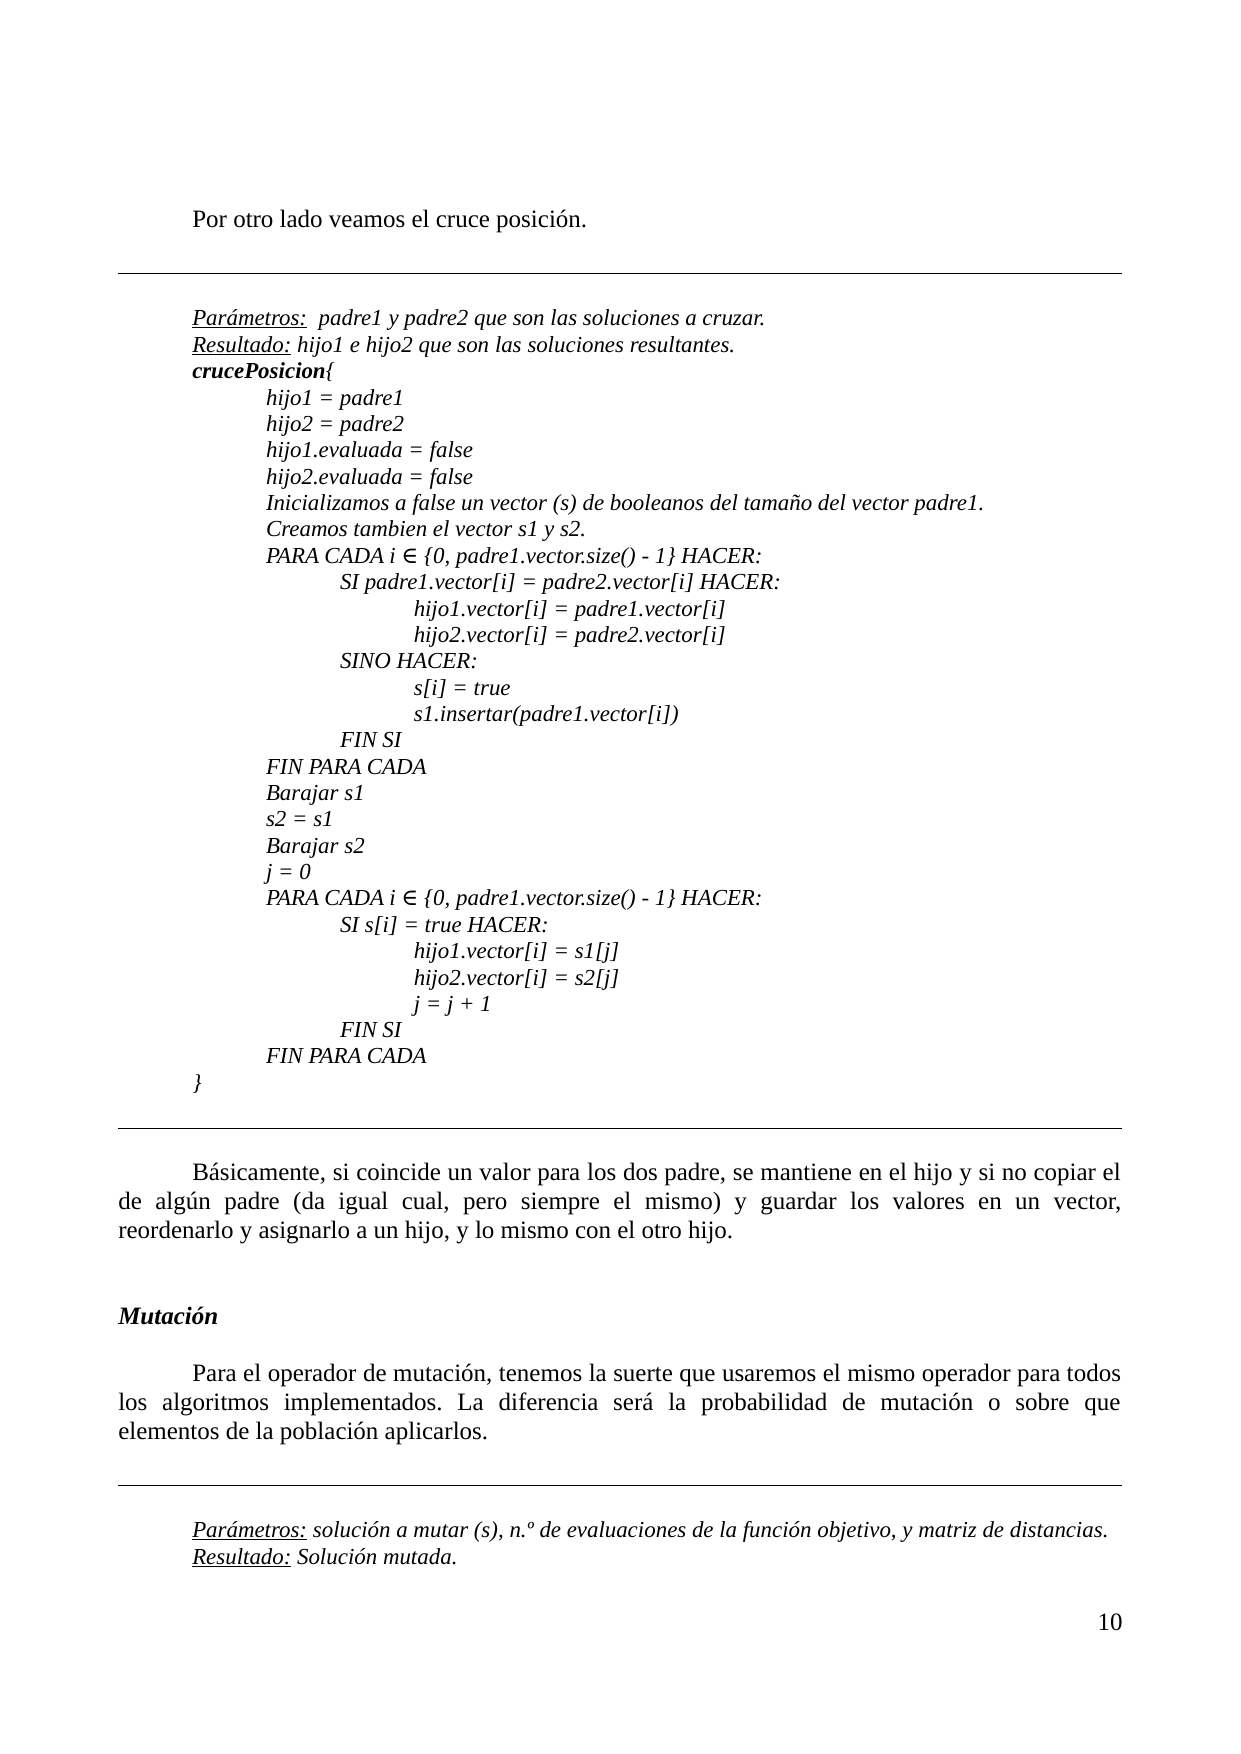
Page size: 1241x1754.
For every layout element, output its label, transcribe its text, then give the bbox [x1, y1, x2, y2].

text Barajar s2 [192, 832, 1122, 858]
text Resultado: hijo1 e hijo2 que son las soluciones resultantes. [118, 331, 1122, 357]
text SINO HACER: [192, 647, 1122, 674]
text Parámetros: solución a mutar (s), n.º de evaluaciones de la función objetivo, y matriz de distancias. [118, 1514, 1122, 1543]
text Mutación [118, 1301, 1122, 1330]
text Barajar s1 [192, 779, 1122, 805]
text crucePosicion{ [192, 357, 1122, 384]
text Para el operador de mutación, tenemos la suerte que usaremos el mismo operador para todos los algoritmos implementados. La diferencia será la probabilidad de mutación o sobre que elementos de la población aplicarlos. [118, 1358, 1122, 1445]
text FIN PARA CADA [192, 1043, 1122, 1069]
text Parámetros: padre1 y padre2 que son las soluciones a cruzar. [118, 302, 1122, 331]
text hijo1.evaluada = false [192, 436, 1122, 463]
text hijo2.vector[i] = s2[j] [192, 963, 1122, 990]
text hijo1.vector[i] = padre1.vector[i] [192, 594, 1122, 621]
text Por otro lado veamos el cruce posición. [118, 204, 1122, 233]
text Resultado: Solución mutada. [118, 1543, 1122, 1569]
text hijo2.evaluada = false [192, 463, 1122, 489]
text } [192, 1069, 1122, 1095]
text Básicamente, si coincide un valor para los dos padre, se mantiene en el hijo y si no copiar el de algún padre (da igual cual, pero siempre el mismo) y guardar los valores en un vector, reordenarlo y asignarlo a un hijo, y lo mismo con el otro hijo. [118, 1157, 1122, 1243]
text j = 0 [192, 858, 1122, 884]
text Inicializamos a false un vector (s) de booleanos del tamaño del vector padre1. [192, 489, 1122, 516]
text hijo2 = padre2 [192, 410, 1122, 436]
text hijo1 = padre1 [192, 384, 1122, 410]
text s[i] = true [192, 674, 1122, 700]
text hijo2.vector[i] = padre2.vector[i] [192, 621, 1122, 647]
text FIN SI [192, 1016, 1122, 1043]
text SI s[i] = true HACER: [192, 911, 1122, 937]
text s1.insertar(padre1.vector[i]) [192, 700, 1122, 726]
text PARA CADA i ∈ {0, padre1.vector.size() - 1} HACER: [192, 542, 1122, 568]
text hijo1.vector[i] = s1[j] [192, 937, 1122, 963]
text s2 = s1 [192, 805, 1122, 832]
text FIN SI [192, 726, 1122, 753]
text PARA CADA i ∈ {0, padre1.vector.size() - 1} HACER: [192, 884, 1122, 911]
text SI padre1.vector[i] = padre2.vector[i] HACER: [192, 568, 1122, 594]
text FIN PARA CADA [192, 753, 1122, 779]
text j = j + 1 [192, 990, 1122, 1016]
text Creamos tambien el vector s1 y s2. [192, 516, 1122, 542]
